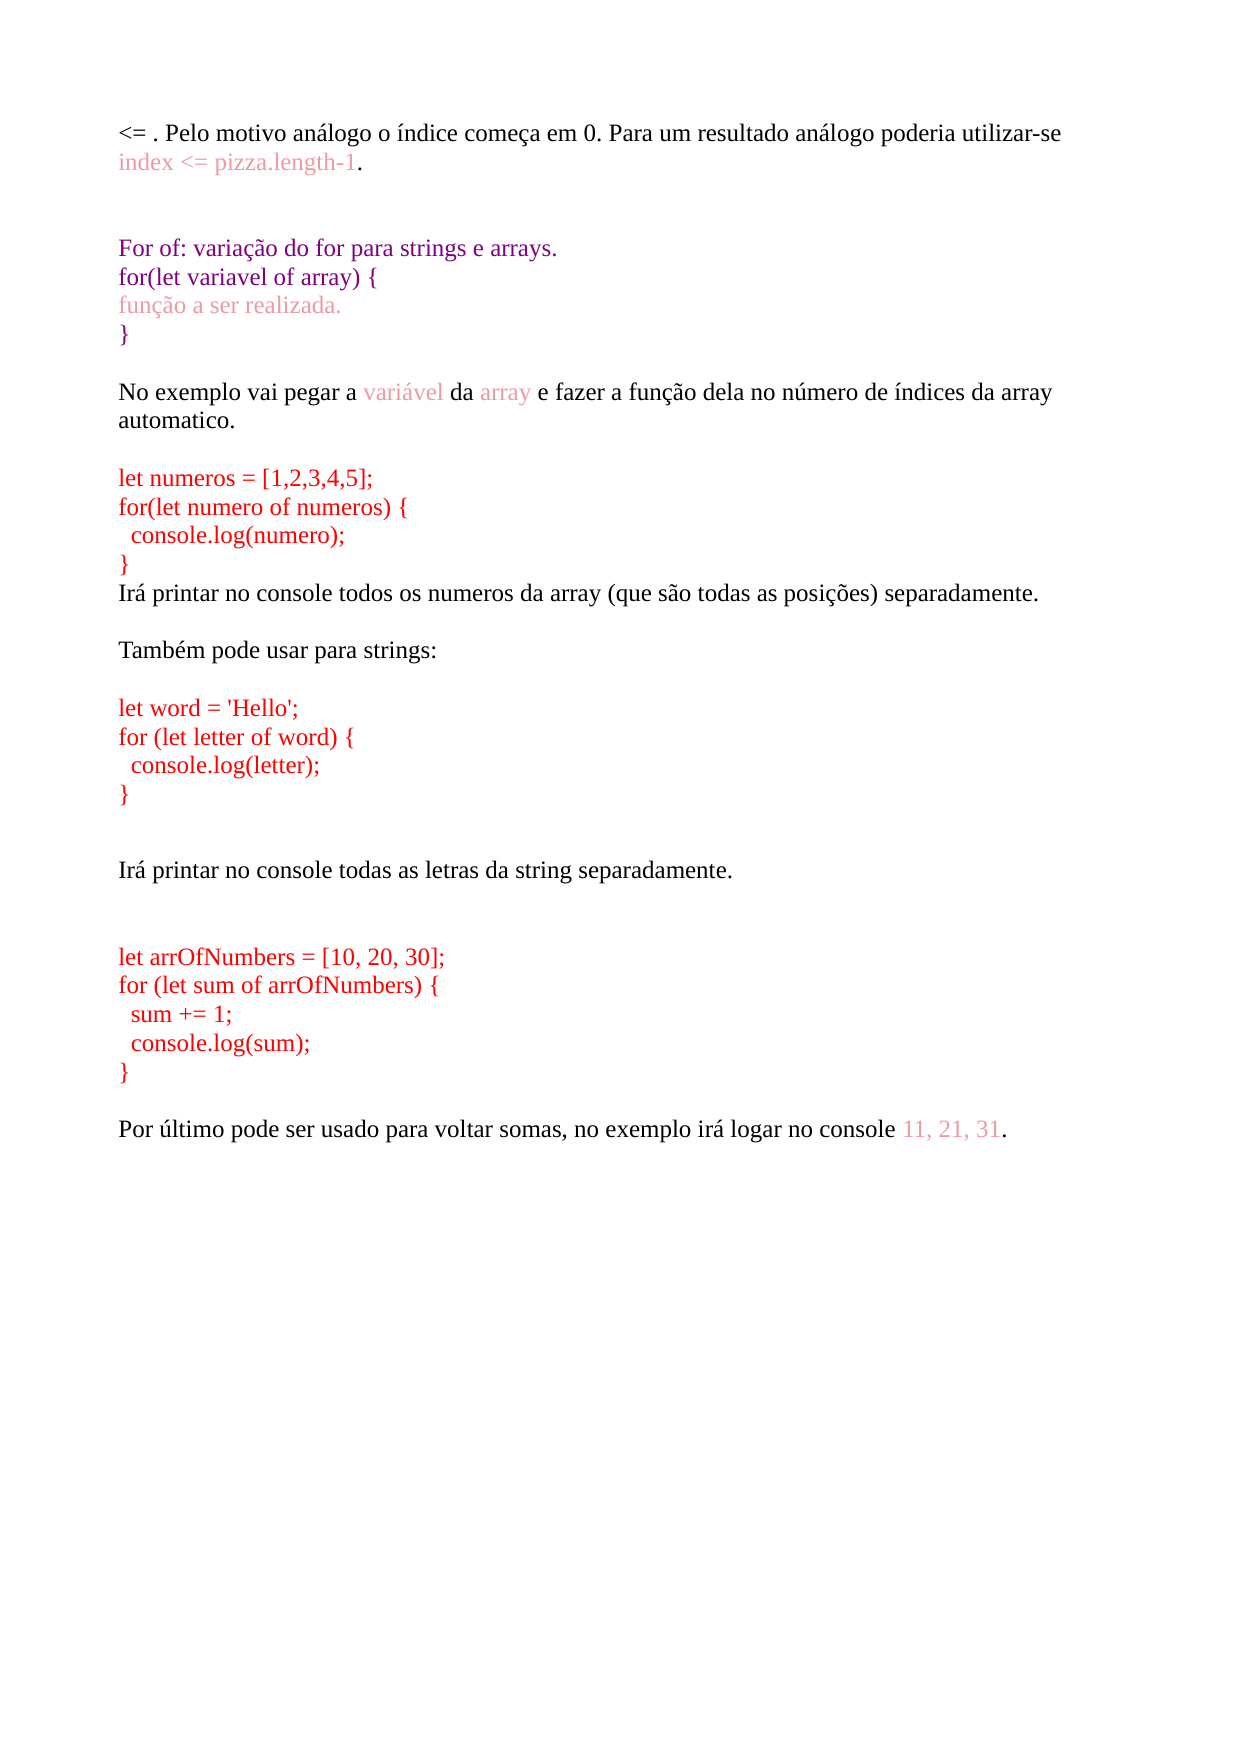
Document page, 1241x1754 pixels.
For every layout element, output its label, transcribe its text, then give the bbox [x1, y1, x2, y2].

text console.log(letter); [118, 751, 1122, 779]
text console.log(sum); [118, 1028, 1122, 1057]
text Por último pode ser usado para voltar somas, no exemplo irá logar no console 11, 21, 31. [118, 1114, 1122, 1143]
text Irá printar no console todos os numeros da array (que são todas as posições) separadamente. [118, 578, 1122, 607]
text for(let variavel of array) { [118, 262, 1122, 291]
text } [118, 779, 1122, 808]
text <= . Pelo motivo análogo o índice começa em 0. Para um resultado análogo poderia utilizar-se index <= pizza.length-1. [118, 118, 1122, 176]
text } [118, 1057, 1122, 1085]
text Irá printar no console todas as letras da string separadamente. [118, 855, 1122, 884]
text let word = 'Hello'; [118, 693, 1122, 722]
text Também pode usar para strings: [118, 636, 1122, 664]
text } [118, 549, 1122, 578]
text let arrOfNumbers = [10, 20, 30]; [118, 942, 1122, 970]
text } [118, 319, 1122, 348]
text sum += 1; [118, 999, 1122, 1028]
text função a ser realizada. [118, 291, 1122, 319]
text No exemplo vai pegar a variável da array e fazer a função dela no número de índices da array automatico. [118, 377, 1122, 434]
text for (let letter of word) { [118, 722, 1122, 751]
text let numeros = [1,2,3,4,5]; [118, 463, 1122, 492]
text for(let numero of numeros) { [118, 492, 1122, 521]
text for (let sum of arrOfNumbers) { [118, 970, 1122, 999]
text For of: variação do for para strings e arrays. [118, 233, 1122, 262]
text console.log(numero); [118, 521, 1122, 549]
